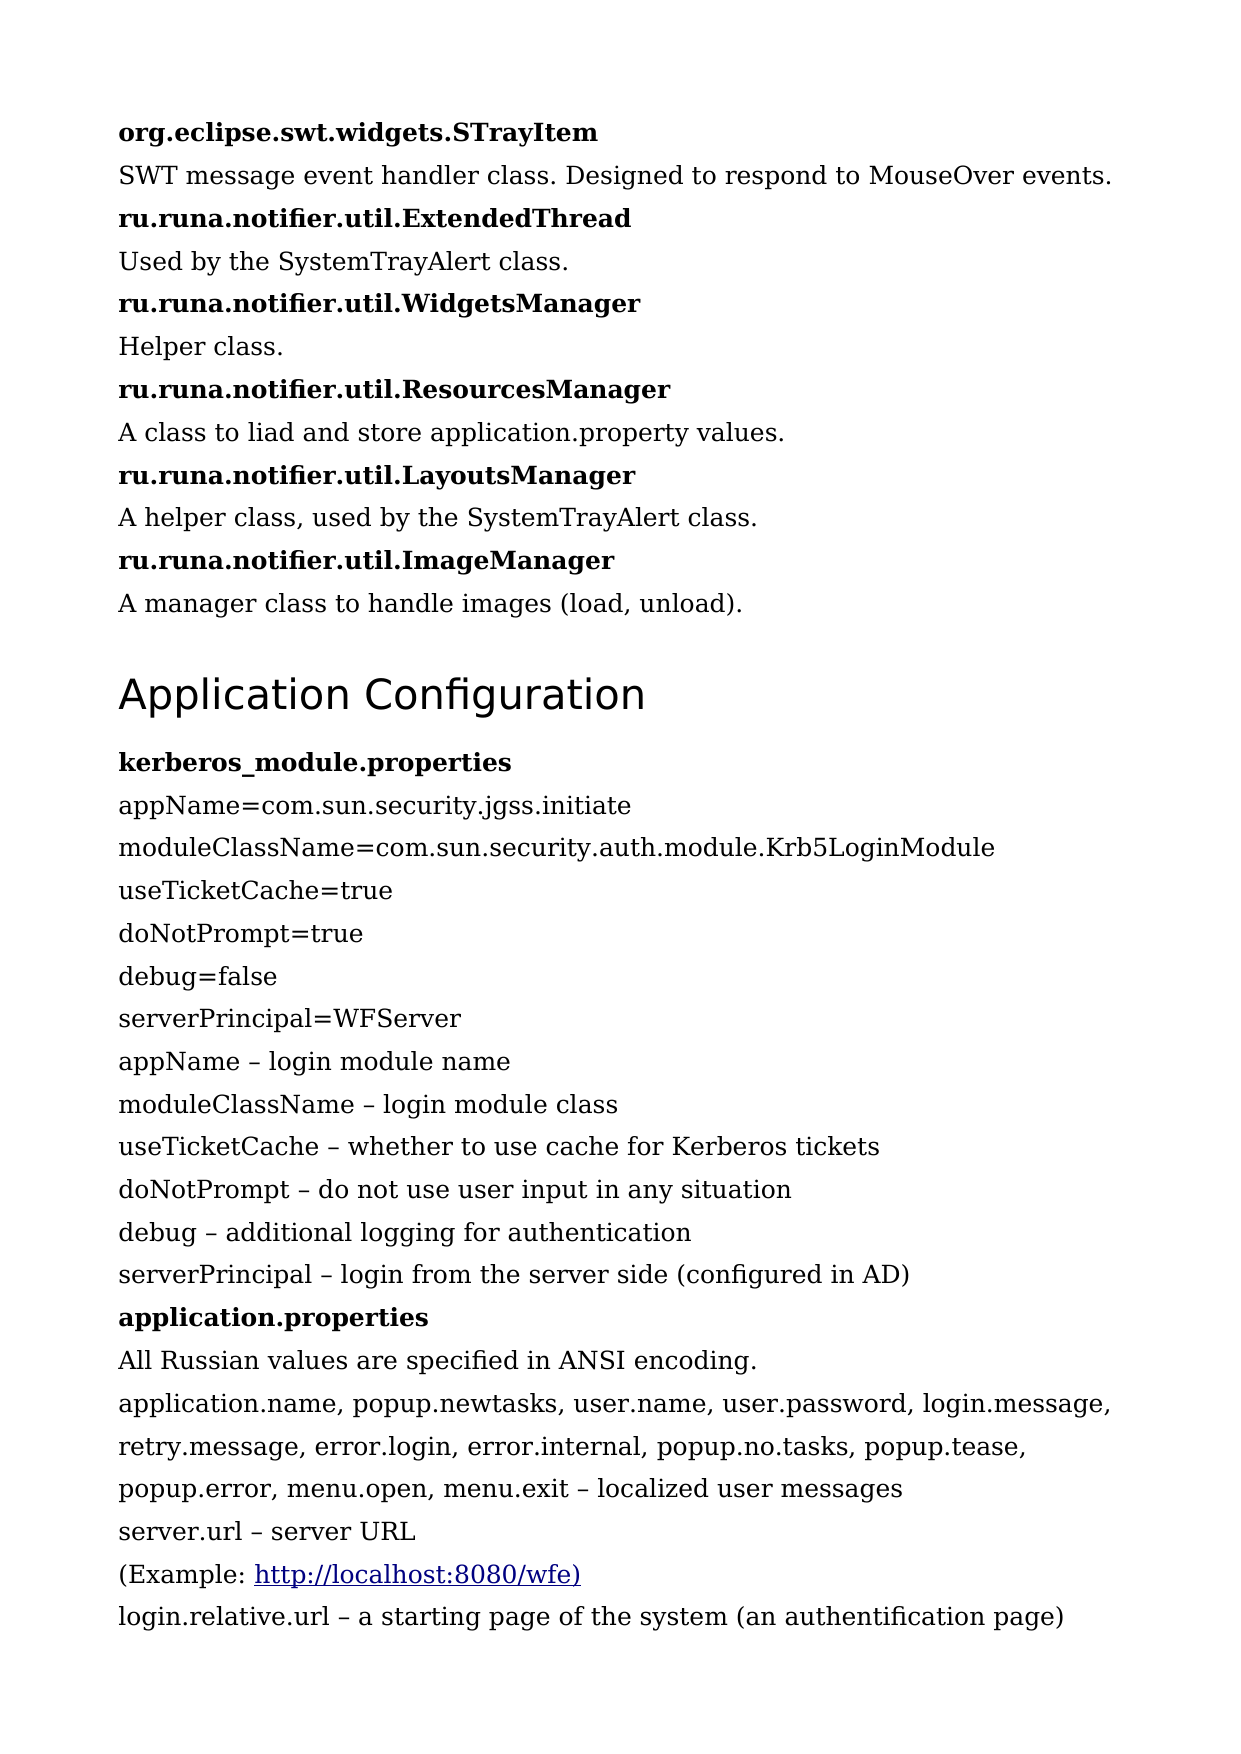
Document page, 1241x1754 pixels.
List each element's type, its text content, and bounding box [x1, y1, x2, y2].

text ru.runa.notifier.util.ExtendedThread [118, 204, 1122, 233]
text org.eclipse.swt.widgets.STrayItem [118, 118, 1122, 147]
text serverPrincipal=WFServer [118, 1004, 1122, 1033]
text useTicketCache – whether to use cache for Kerberos tickets [118, 1132, 1122, 1162]
text kerberos_module.properties [118, 748, 1122, 777]
text All Russian values are specified in ANSI encoding. [118, 1346, 1122, 1375]
text ru.runa.notifier.util.LayoutsManager [118, 461, 1122, 490]
text A class to liad and store application.property values. [118, 418, 1122, 447]
text moduleClassName=com.sun.security.auth.module.Krb5LoginModule [118, 833, 1122, 863]
text A helper class, used by the SystemTrayAlert class. [118, 503, 1122, 533]
text debug=false [118, 962, 1122, 991]
text application.name, popup.newtasks, user.name, user.password, login.message, [118, 1389, 1122, 1418]
text debug – additional logging for authentication [118, 1218, 1122, 1247]
text serverPrincipal – login from the server side (configured in AD) [118, 1261, 1122, 1290]
text popup.error, menu.open, menu.exit – localized user messages [118, 1474, 1122, 1503]
text (Example: http://localhost:8080/wfe) [118, 1560, 1122, 1589]
text appName=com.sun.security.jgss.initiate [118, 791, 1122, 820]
text doNotPrompt – do not use user input in any situation [118, 1175, 1122, 1204]
text Used by the SystemTrayAlert class. [118, 247, 1122, 276]
text doNotPrompt=true [118, 919, 1122, 948]
text useTicketCache=true [118, 876, 1122, 905]
text server.url – server URL [118, 1517, 1122, 1546]
text moduleClassName – login module class [118, 1090, 1122, 1119]
text SWT message event handler class. Designed to respond to MouseOver events. [118, 161, 1122, 190]
text retry.message, error.login, error.internal, popup.no.tasks, popup.tease, [118, 1432, 1122, 1461]
subtitle Application Configuration [118, 671, 1122, 719]
text application.properties [118, 1303, 1122, 1333]
text ru.runa.notifier.util.ResourcesManager [118, 375, 1122, 404]
text ru.runa.notifier.util.WidgetsManager [118, 289, 1122, 319]
text Helper class. [118, 332, 1122, 361]
text login.relative.url – a starting page of the system (an authentification page) [118, 1602, 1122, 1632]
text appName – login module name [118, 1047, 1122, 1076]
text ru.runa.notifier.util.ImageManager [118, 546, 1122, 576]
text A manager class to handle images (load, unload). [118, 589, 1122, 618]
